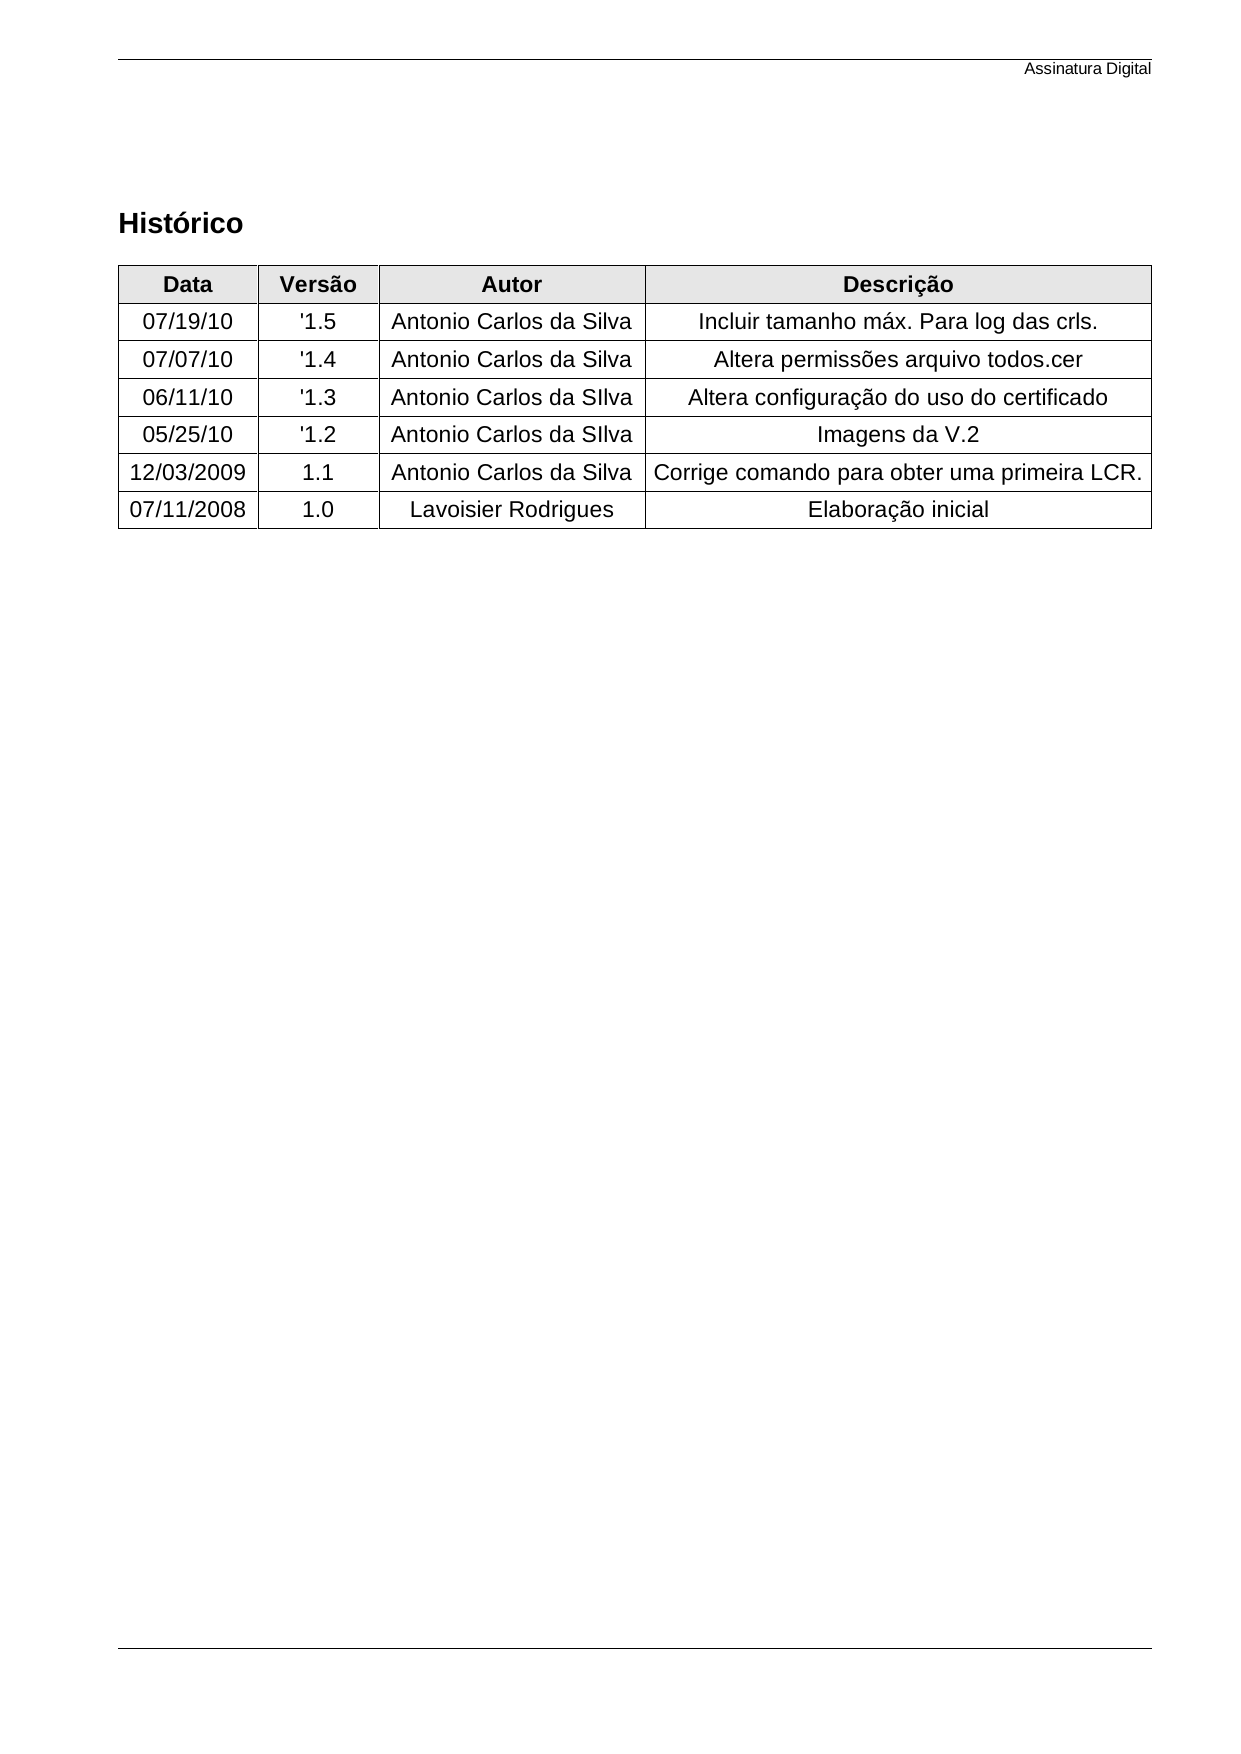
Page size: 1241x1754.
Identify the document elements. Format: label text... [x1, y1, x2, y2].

table_cell '1.5 [259, 304, 378, 340]
table_cell Incluir tamanho máx. Para log das crls. [646, 304, 1151, 340]
table_cell 07/11/2008 [119, 492, 257, 528]
table_cell 11/06/10 [119, 379, 257, 416]
table_cell 1.1 [259, 454, 378, 491]
table_cell Corrige comando para obter uma primeira LCR. [646, 454, 1151, 491]
table_cell '1.3 [259, 379, 378, 416]
table_header Data [119, 266, 257, 303]
table_cell Antonio Carlos da SIlva [380, 417, 645, 453]
table_cell Antonio Carlos da Silva [380, 454, 645, 491]
table_cell Altera configuração do uso do certificado [646, 379, 1151, 416]
table_cell Altera permissões arquivo todos.cer [646, 341, 1151, 378]
table_header Versão [259, 266, 378, 303]
table_header Autor [380, 266, 645, 303]
table_cell 07/07/10 [119, 341, 257, 378]
table_cell 12/03/2009 [119, 454, 257, 491]
table_cell Antonio Carlos da Silva [380, 304, 645, 340]
table_cell 1.0 [259, 492, 378, 528]
table_cell Antonio Carlos da Silva [380, 341, 645, 378]
table_header Descrição [646, 266, 1151, 303]
table_cell '1.2 [259, 417, 378, 453]
table_cell Antonio Carlos da SIlva [380, 379, 645, 416]
text Histórico [118, 207, 1152, 239]
table_cell '1.4 [259, 341, 378, 378]
table_cell Elaboração inicial [646, 492, 1151, 528]
table_cell Imagens da V.2 [646, 417, 1151, 453]
table_cell 25/05/10 [119, 417, 257, 453]
table_cell 19/07/10 [119, 304, 257, 340]
table_cell Lavoisier Rodrigues [380, 492, 645, 528]
